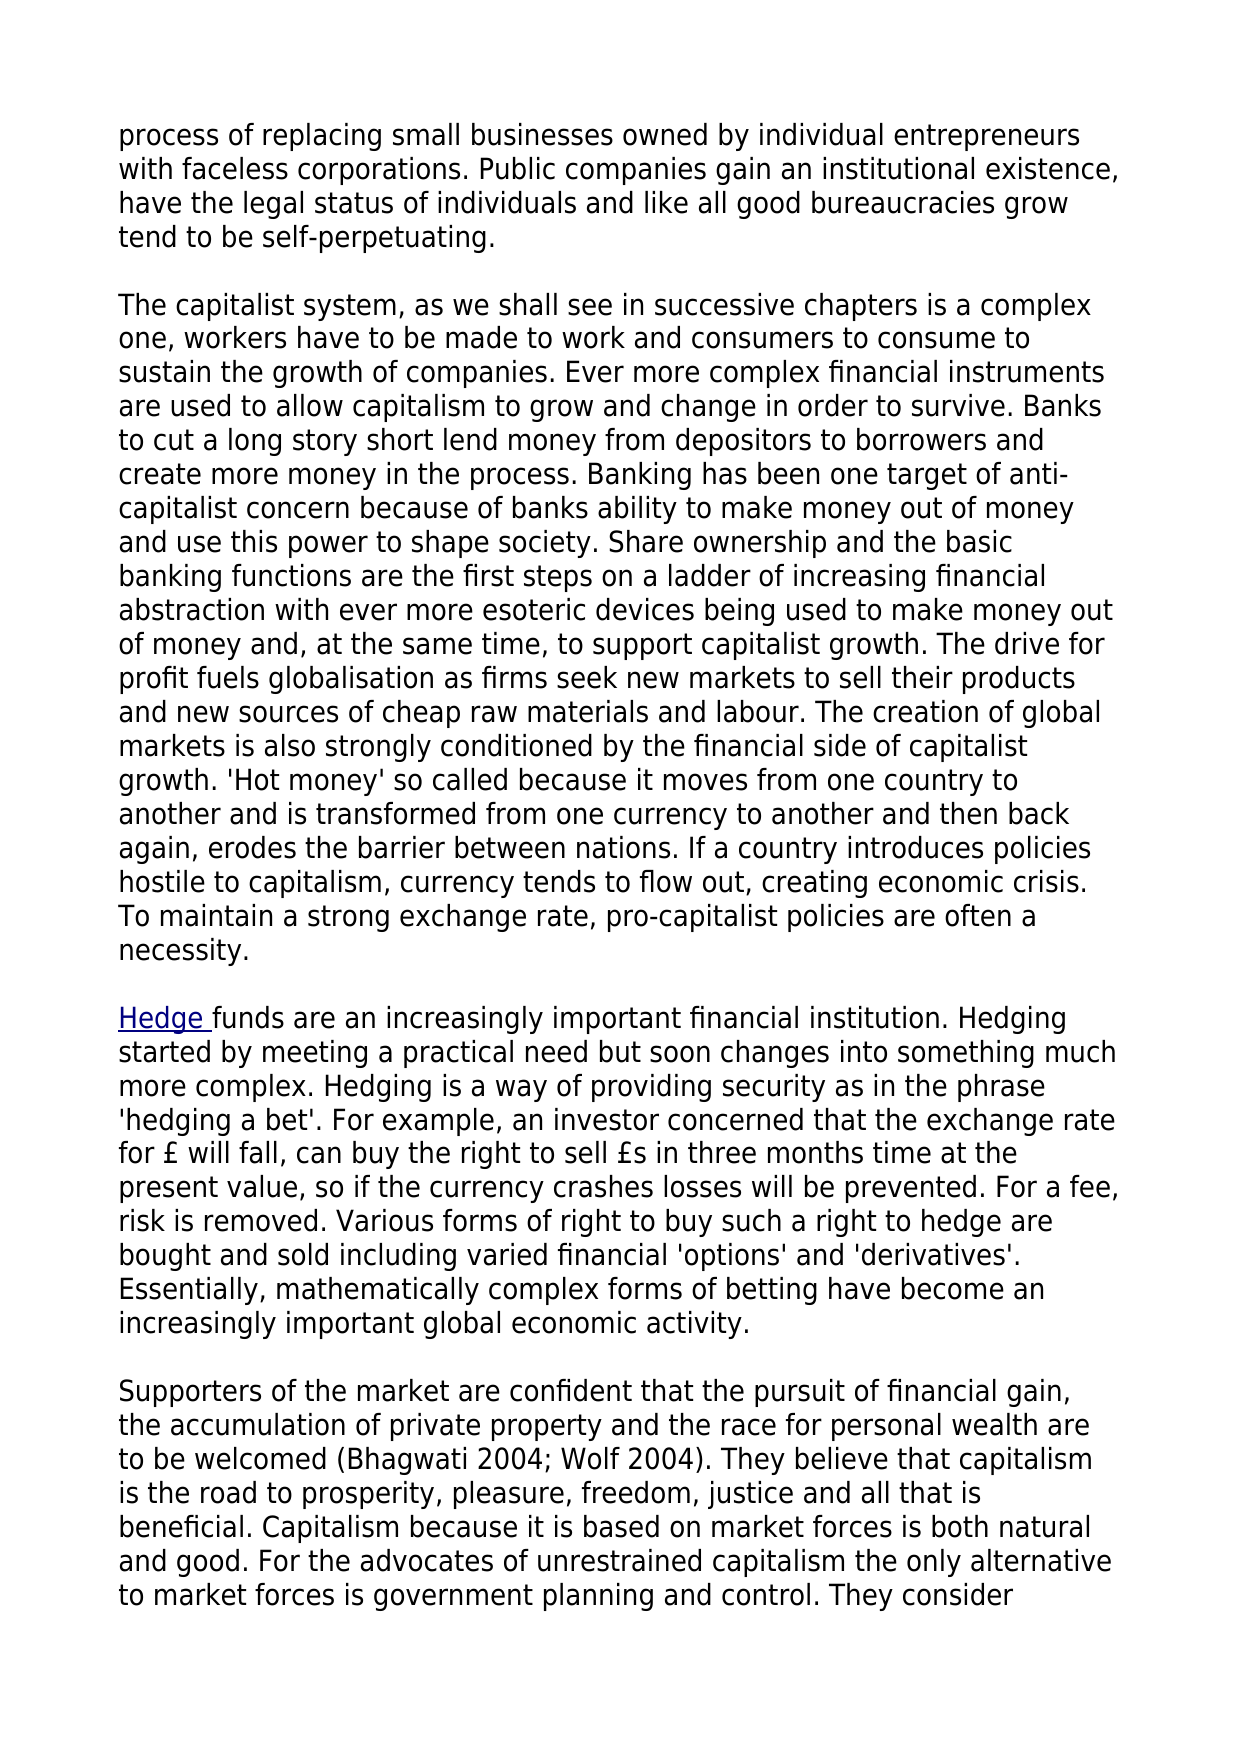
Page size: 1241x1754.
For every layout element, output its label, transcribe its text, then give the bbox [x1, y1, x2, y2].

text process of replacing small businesses owned by individual entrepreneurs with faceless corporations. Public companies gain an institutional existence, have the legal status of individuals and like all good bureaucracies grow tend to be self-perpetuating. The capitalist system, as we shall see in successive chapters is a complex one, workers have to be made to work and consumers to consume to sustain the growth of companies. Ever more complex financial instruments are used to allow capitalism to grow and change in order to survive. Banks to cut a long story short lend money from depositors to borrowers and create more money in the process. Banking has been one target of anti-capitalist concern because of banks ability to make money out of money and use this power to shape society. Share ownership and the basic banking functions are the first steps on a ladder of increasing financial abstraction with ever more esoteric devices being used to make money out of money and, at the same time, to support capitalist growth. The drive for profit fuels globalisation as firms seek new markets to sell their products and new sources of cheap raw materials and labour. The creation of global markets is also strongly conditioned by the financial side of capitalist growth. 'Hot money' so called because it moves from one country to another and is transformed from one currency to another and then back again, erodes the barrier between nations. If a country introduces policies hostile to capitalism, currency tends to flow out, creating economic crisis. To maintain a strong exchange rate, pro-capitalist policies are often a necessity. Hedge funds are an increasingly important financial institution. Hedging started by meeting a practical need but soon changes into something much more complex. Hedging is a way of providing security as in the phrase 'hedging a bet'. For example, an investor concerned that the exchange rate for £ will fall, can buy the right to sell £s in three months time at the present value, so if the currency crashes losses will be prevented. For a fee, risk is removed. Various forms of right to buy such a right to hedge are bought and sold including varied financial 'options' and 'derivatives'. Essentially, mathematically complex forms of betting have become an increasingly important global economic activity. Supporters of the market are confident that the pursuit of financial gain, the accumulation of private property and the race for personal wealth are to be welcomed (Bhagwati 2004; Wolf 2004). They believe that capitalism is the road to prosperity, pleasure, freedom, justice and all that is beneficial. Capitalism because it is based on market forces is both natural and good. For the advocates of unrestrained capitalism the only alternative to market forces is government planning and control. They consider [118, 118, 1122, 1612]
